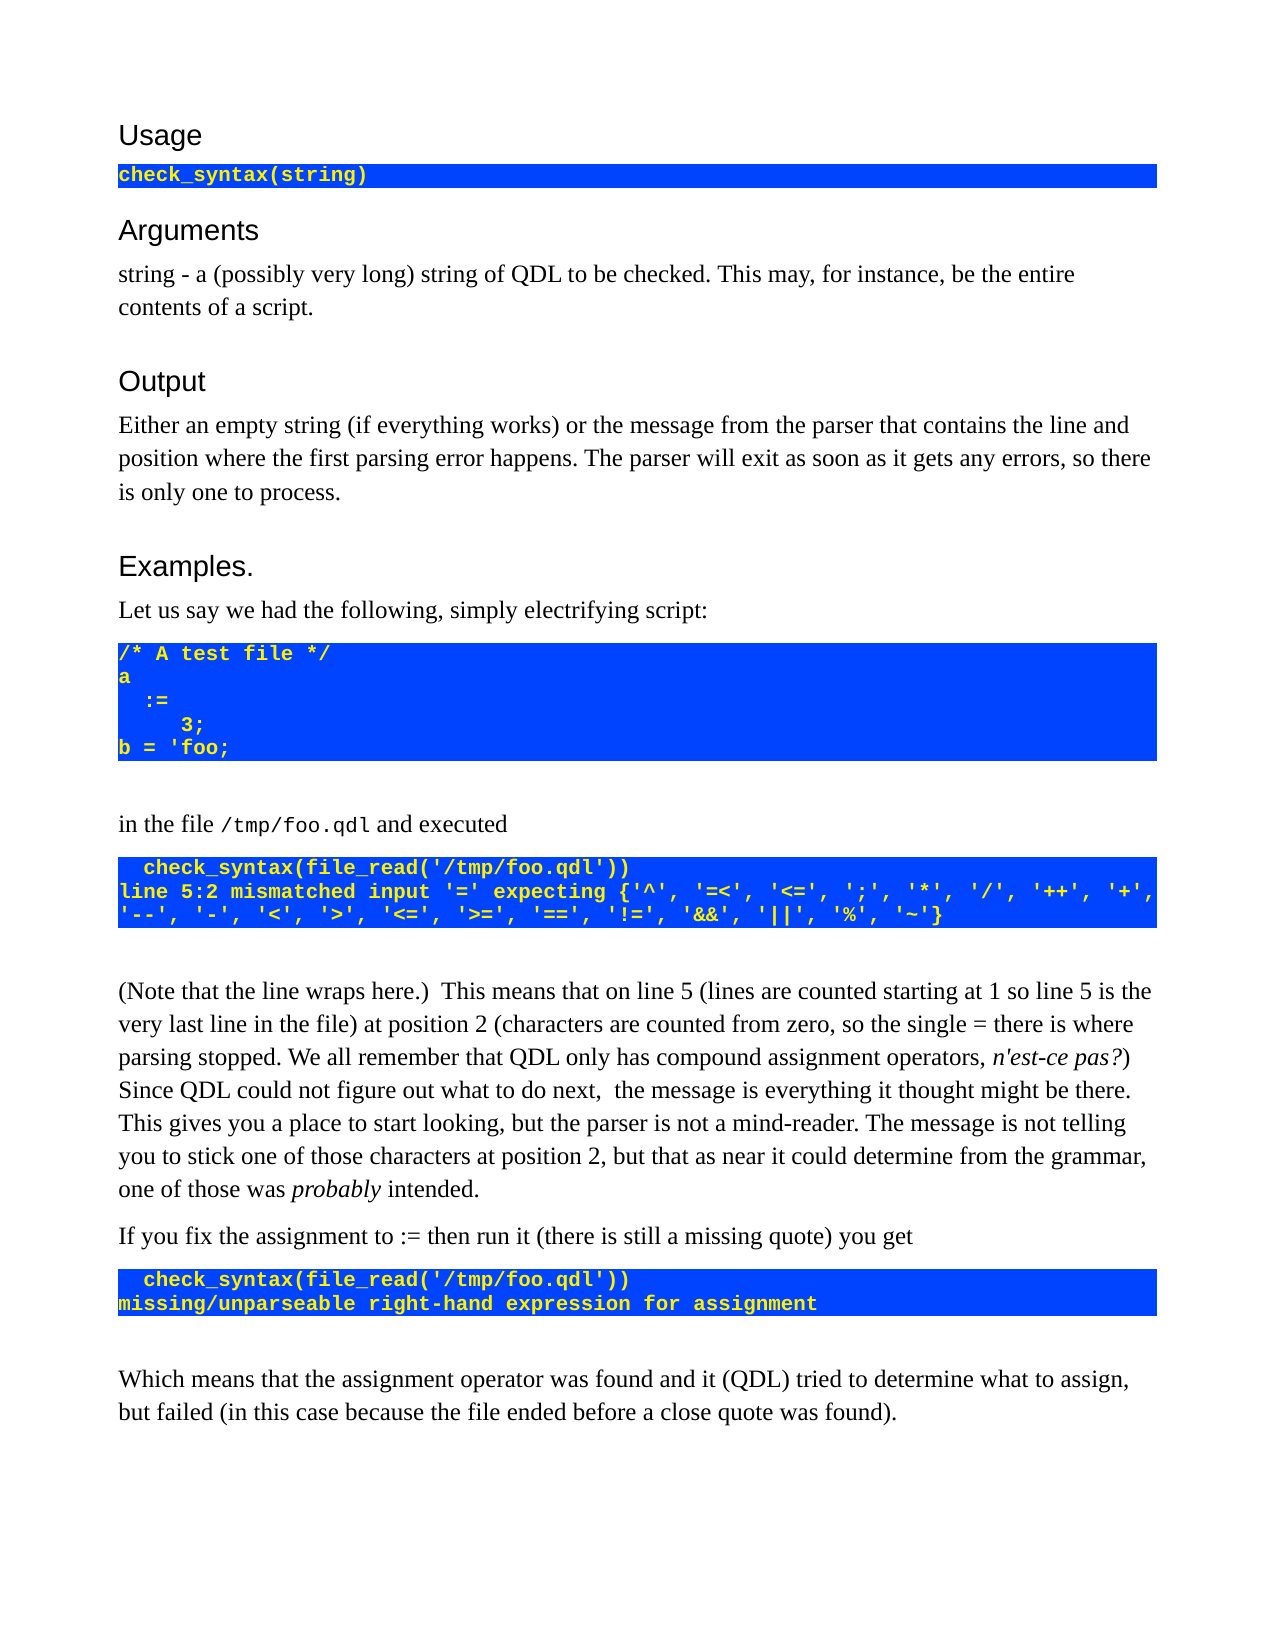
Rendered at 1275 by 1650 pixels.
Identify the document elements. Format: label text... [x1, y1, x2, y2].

text If you fix the assignment to := then run it (there is still a missing quote) you get [118, 1221, 1157, 1250]
text in the file /tmp/foo.qdl and executed [118, 809, 1157, 838]
text check_syntax(string) [118, 164, 1157, 188]
text check_syntax(file_read('/tmp/foo.qdl')) [118, 857, 1157, 881]
subtitle Examples. [118, 549, 1157, 583]
text b = 'foo; [118, 737, 1157, 761]
text missing/unparseable right-hand expression for assignment [118, 1293, 1157, 1316]
subtitle Arguments [118, 213, 1157, 246]
text Either an empty string (if everything works) or the message from the parser that contains the line and position where the first parsing error happens. The parser will exit as soon as it gets any errors, so there is only one to process. [118, 411, 1157, 505]
text /* A test file */ [118, 643, 1157, 666]
text 3; [118, 714, 1157, 737]
text line 5:2 mismatched input '=' expecting {'^', '=<', '<=', ';', '*', '/', '++', '+', '--', '-', '<', '>', '<=', '>=', '==', '!=', '&&', '||', '%', '~'} [118, 881, 1157, 928]
subtitle Output [118, 364, 1157, 398]
text check_syntax(file_read('/tmp/foo.qdl')) [118, 1269, 1157, 1293]
text (Note that the line wraps here.) This means that on line 5 (lines are counted starting at 1 so line 5 is the very last line in the file) at position 2 (characters are counted from zero, so the single = there is where parsing stopped. We all remember that QDL only has compound assignment operators, n'est-ce pas?) Since QDL could not figure out what to do next, the message is everything it thought might be there. This gives you a place to start looking, but the parser is not a mind-reader. The message is not telling you to stick one of those characters at position 2, but that as near it could determine from the grammar, one of those was probably intended. [118, 976, 1157, 1203]
text Let us say we had the following, simply electrifying script: [118, 595, 1157, 624]
subtitle Usage [118, 118, 1157, 152]
text Which means that the assignment operator was found and it (QDL) tried to determine what to assign, but failed (in this case because the file ended before a close quote was found). [118, 1364, 1157, 1426]
text := [118, 690, 1157, 714]
text a [118, 666, 1157, 690]
text string - a (possibly very long) string of QDL to be checked. This may, for instance, be the entire contents of a script. [118, 259, 1157, 321]
